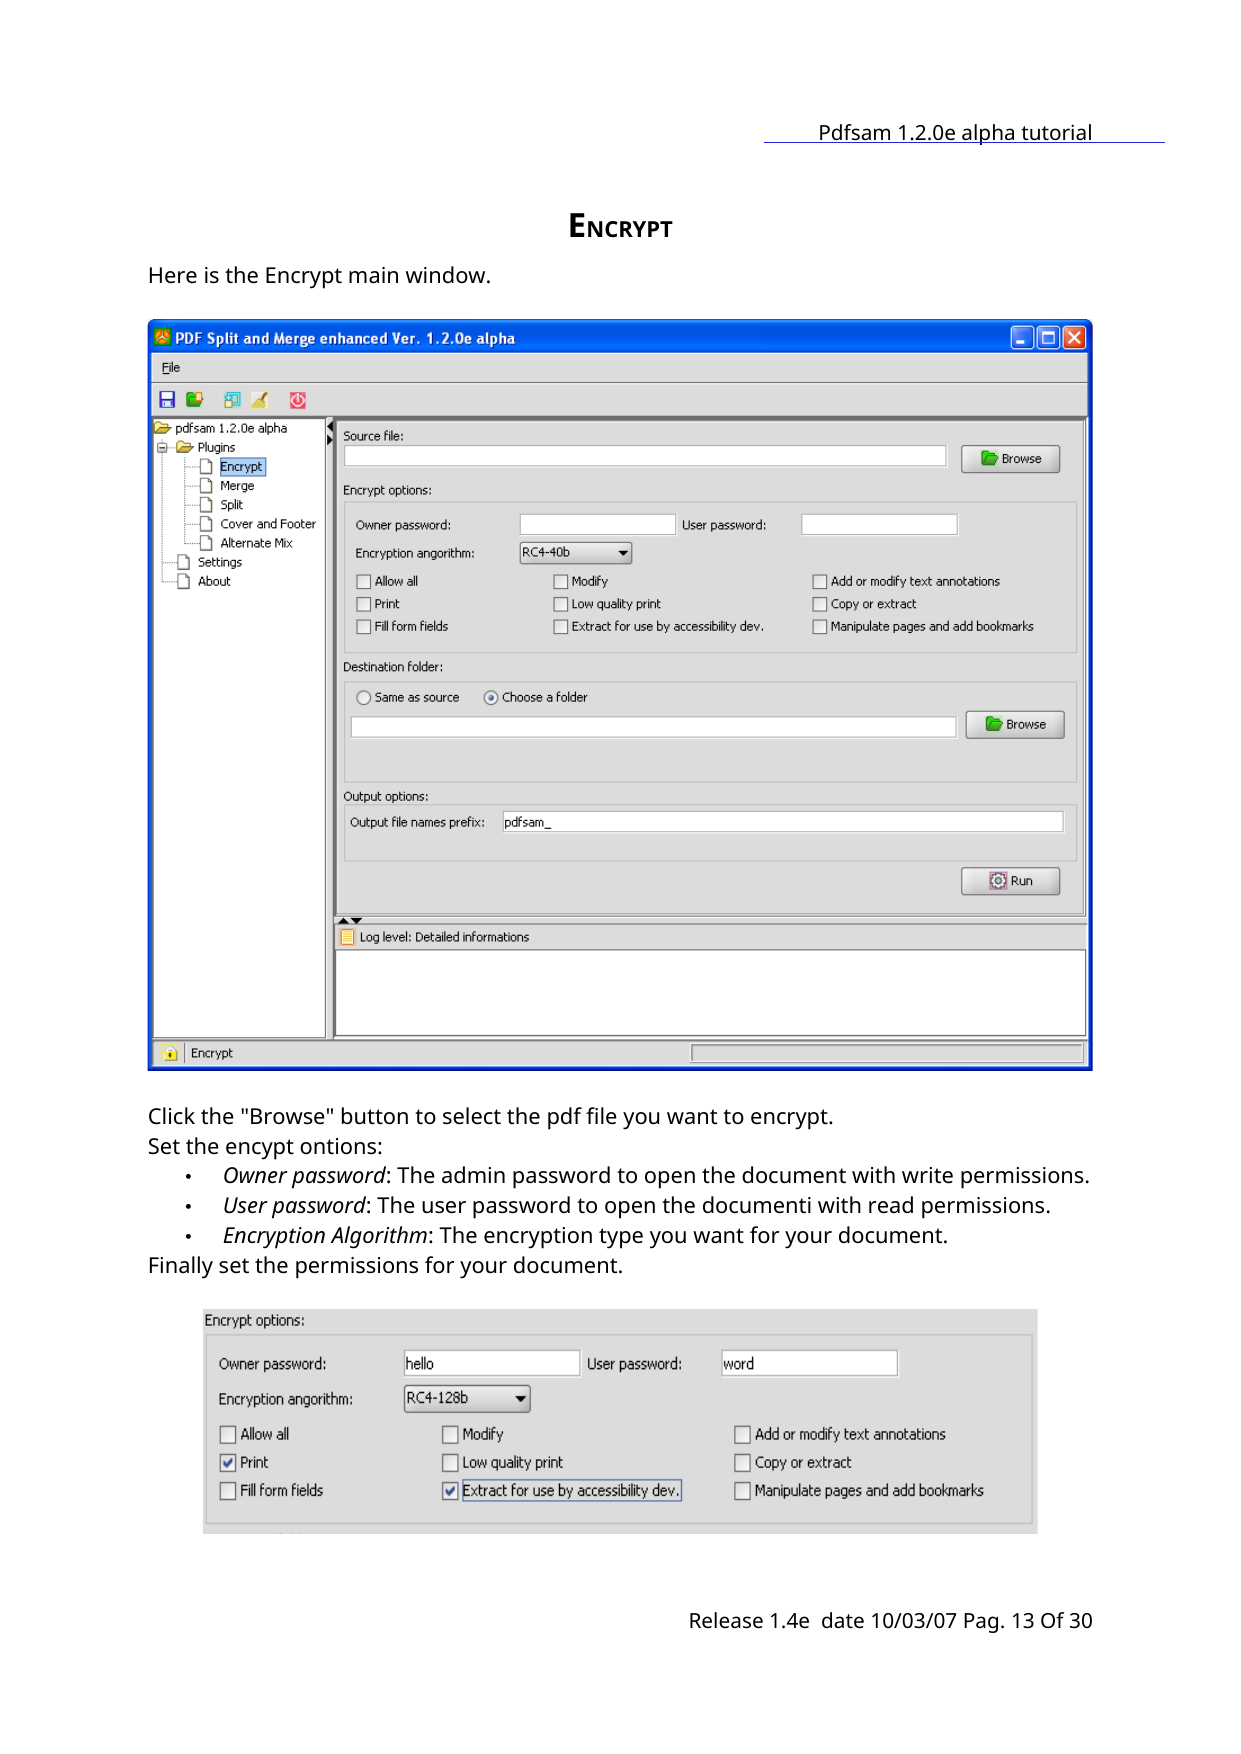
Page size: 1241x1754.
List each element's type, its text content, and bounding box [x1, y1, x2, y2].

picture [147, 319, 1093, 1071]
text Here is the Encrypt main window. [148, 260, 1093, 290]
list Owner password: The admin password to open the document with write permissions. [185, 1160, 1093, 1190]
text Finally set the permissions for your document. [148, 1250, 1093, 1279]
text Click the "Browse" button to select the pdf file you want to encrypt. [148, 1101, 1093, 1131]
text Set the encypt ontions: [148, 1131, 1093, 1160]
list Encryption Algorithm: The encryption type you want for your document. [185, 1220, 1093, 1250]
text Encrypt [148, 202, 1093, 247]
list User password: The user password to open the documenti with read permissions. [185, 1190, 1093, 1220]
